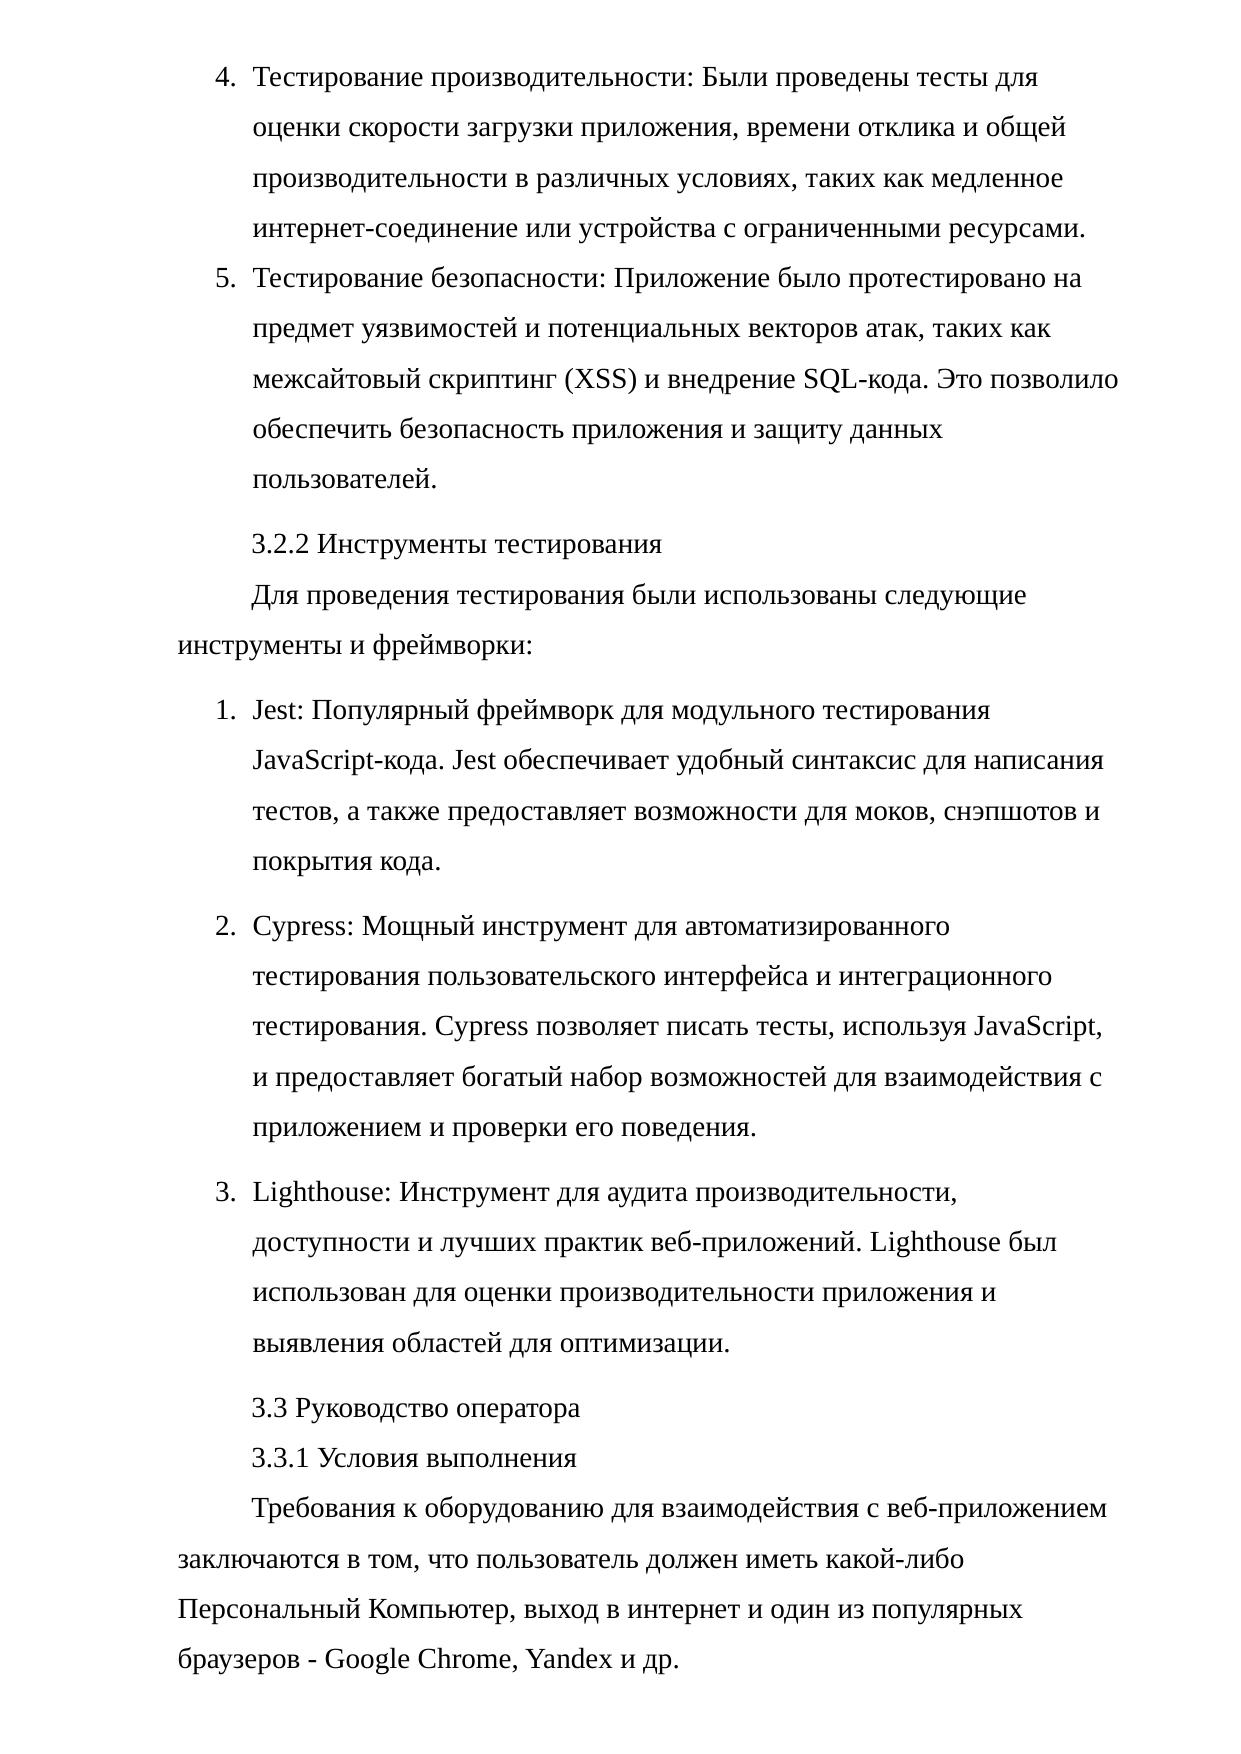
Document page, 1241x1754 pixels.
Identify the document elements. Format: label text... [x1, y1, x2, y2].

text Требования к оборудованию для взаимодействия с веб-приложением заключаются в том, что пользователь должен иметь какой-либо Персональный Компьютер, выход в интернет и один из популярных браузеров - Google Chrome, Yandex и др. [177, 1490, 1122, 1675]
subtitle 3.3.1 Условия выполнения [177, 1440, 1122, 1474]
subtitle 3.3 Руководство оператора [177, 1390, 1122, 1423]
subtitle 3.2.2 Инструменты тестирования [177, 526, 1122, 560]
list Jest: Популярный фреймворк для модульного тестирования JavaScript-кода. Jest обеспечивает удобный синтаксис для написания тестов, а также предоставляет возможности для моков, снэпшотов и покрытия кода. [215, 692, 1122, 876]
text Для проведения тестирования были использованы следующие инструменты и фреймворки: [177, 577, 1122, 661]
list Cypress: Мощный инструмент для автоматизированного тестирования пользовательского интерфейса и интеграционного тестирования. Cypress позволяет писать тесты, используя JavaScript, и предоставляет богатый набор возможностей для взаимодействия с приложением и проверки его поведения. [215, 908, 1122, 1143]
list Тестирование производительности: Были проведены тесты для оценки скорости загрузки приложения, времени отклика и общей производительности в различных условиях, таких как медленное интернет-соединение или устройства с ограниченными ресурсами. [215, 59, 1122, 243]
list Lighthouse: Инструмент для аудита производительности, доступности и лучших практик веб-приложений. Lighthouse был использован для оценки производительности приложения и выявления областей для оптимизации. [215, 1174, 1122, 1358]
list Тестирование безопасности: Приложение было протестировано на предмет уязвимостей и потенциальных векторов атак, таких как межсайтовый скриптинг (XSS) и внедрение SQL-кода. Это позволило обеспечить безопасность приложения и защиту данных пользователей. [215, 260, 1122, 495]
